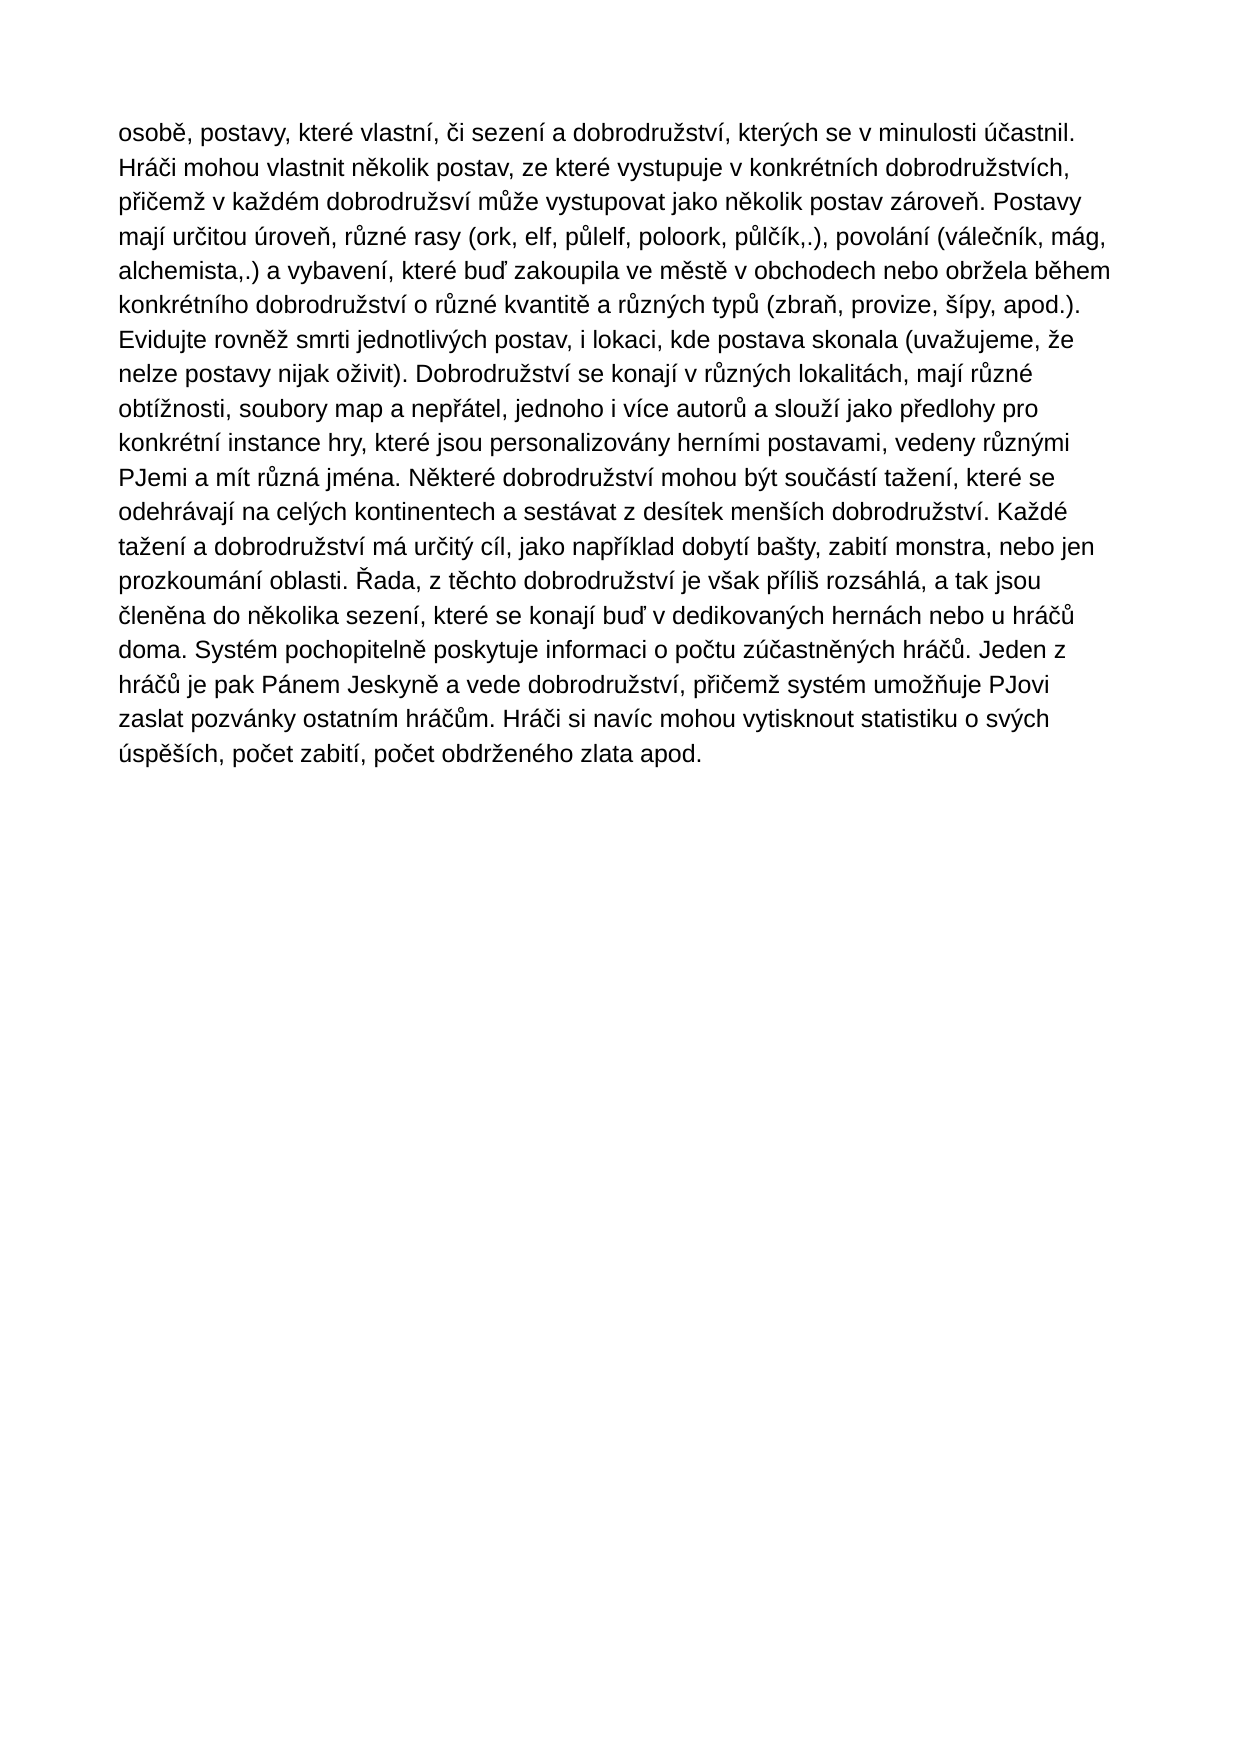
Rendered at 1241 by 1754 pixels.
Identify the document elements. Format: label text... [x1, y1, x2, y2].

text osobě, postavy, které vlastní, či sezení a dobrodružství, kterých se v minulosti účastnil. Hráči mohou vlastnit několik postav, ze které vystupuje v konkrétních dobrodružstvích, přičemž v každém dobrodružsví může vystupovat jako několik postav zároveň. Postavy mají určitou úroveň, různé rasy (ork, elf, půlelf, poloork, půlčík,.), povolání (válečník, mág, alchemista,.) a vybavení, které buď zakoupila ve městě v obchodech nebo obržela během konkrétního dobrodružství o různé kvantitě a různých typů (zbraň, provize, šípy, apod.). Evidujte rovněž smrti jednotlivých postav, i lokaci, kde postava skonala (uvažujeme, že nelze postavy nijak oživit). Dobrodružství se konají v různých lokalitách, mají různé obtížnosti, soubory map a nepřátel, jednoho i více autorů a slouží jako předlohy pro konkrétní instance hry, které jsou personalizovány herními postavami, vedeny různými PJemi a mít různá jména. Některé dobrodružství mohou být součástí tažení, které se odehrávají na celých kontinentech a sestávat z desítek menších dobrodružství. Každé tažení a dobrodružství má určitý cíl, jako například dobytí bašty, zabití monstra, nebo jen prozkoumání oblasti. Řada, z těchto dobrodružství je však příliš rozsáhlá, a tak jsou členěna do několika sezení, které se konají buď v dedikovaných hernách nebo u hráčů doma. Systém pochopitelně poskytuje informaci o počtu zúčastněných hráčů. Jeden z hráčů je pak Pánem Jeskyně a vede dobrodružství, přičemž systém umožňuje PJovi zaslat pozvánky ostatním hráčům. Hráči si navíc mohou vytisknout statistiku o svých úspěších, počet zabití, počet obdrženého zlata apod. [118, 118, 1122, 802]
